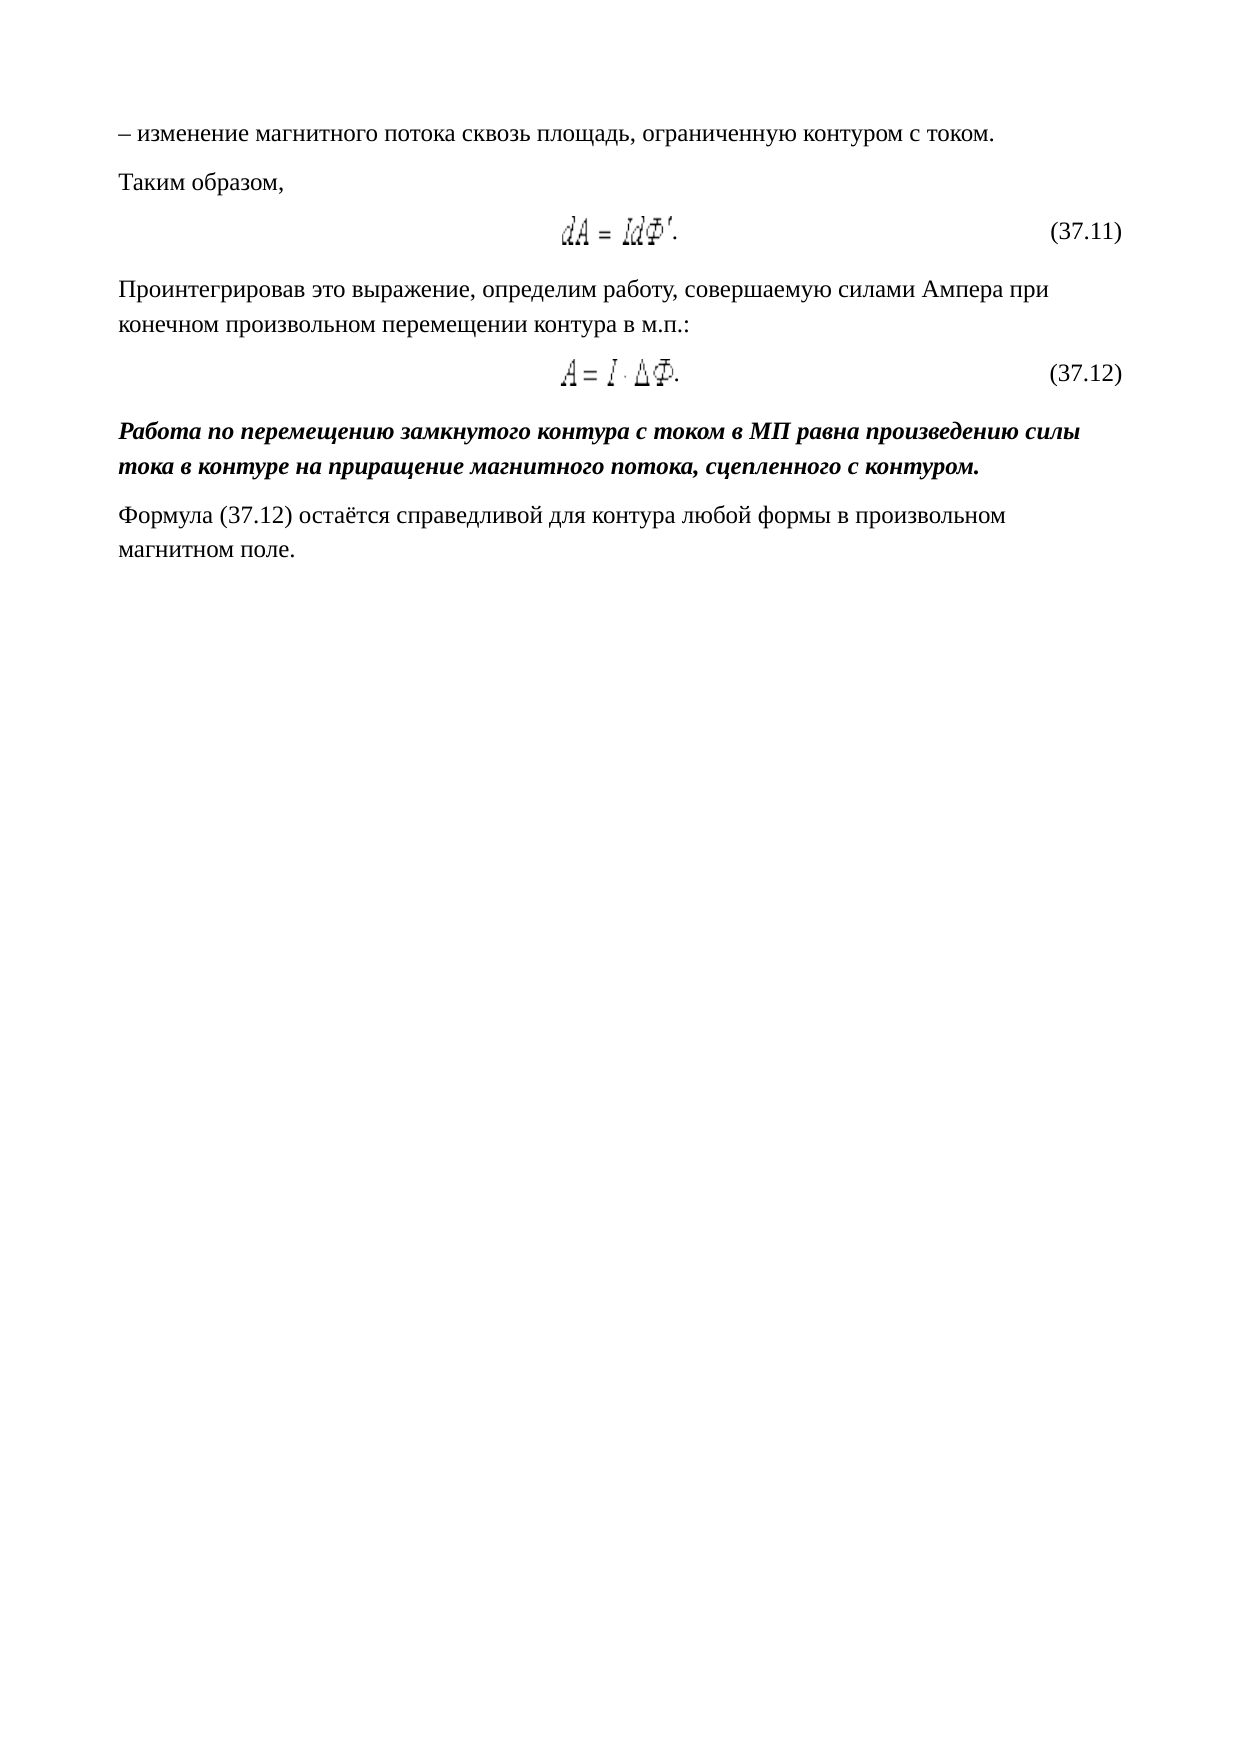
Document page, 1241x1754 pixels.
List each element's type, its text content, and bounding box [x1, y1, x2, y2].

text Формула (37.12) остаётся справедливой для контура любой формы в произвольном магнитном поле. [118, 500, 1122, 563]
picture [562, 216, 672, 245]
text Проинтегрировав это выражение, определим работу, совершаемую силами Ампера при конечном произвольном перемещении контура в м.п.: [118, 274, 1122, 338]
table_header . [269, 358, 972, 416]
text Работа по перемещению замкнутого контура с током в МП равна произведению силы тока в контуре на приращение магнитного потока, сцепленного с контуром. [118, 416, 1122, 479]
table_header (37.12) [972, 358, 1122, 416]
text Таким образом, [118, 167, 1122, 196]
table_header [118, 216, 268, 274]
table_header . [269, 216, 972, 274]
table_header (37.11) [972, 216, 1122, 274]
picture [560, 359, 674, 386]
text – изменение магнитного потока сквозь площадь, ограниченную контуром с током. [118, 118, 1122, 147]
table_header [118, 358, 268, 416]
